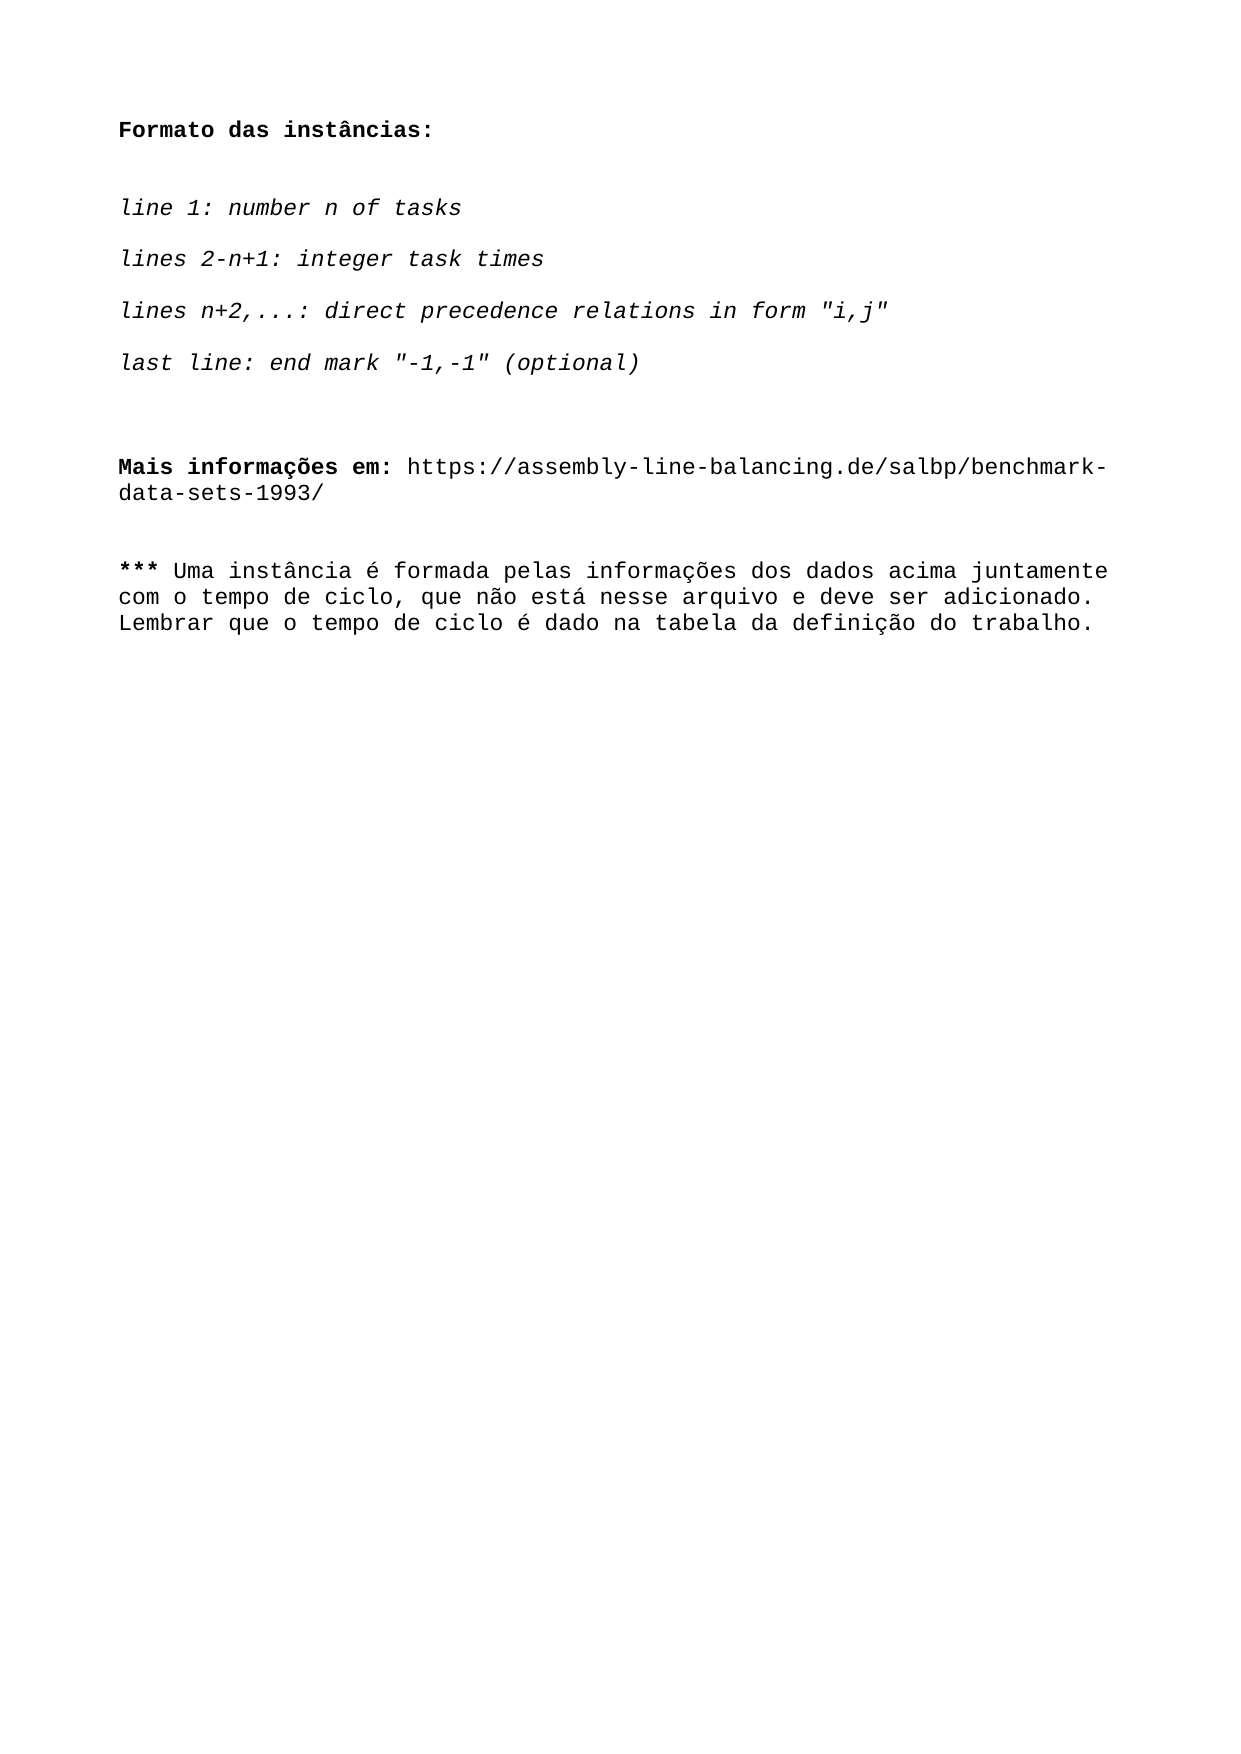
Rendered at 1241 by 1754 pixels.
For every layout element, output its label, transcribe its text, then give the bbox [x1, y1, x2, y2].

text *** Uma instância é formada pelas informações dos dados acima juntamente com o tempo de ciclo, que não está nesse arquivo e deve ser adicionado. Lembrar que o tempo de ciclo é dado na tabela da definição do trabalho. [118, 559, 1122, 637]
text lines n+2,...: direct precedence relations in form "i,j" [118, 300, 1122, 326]
text Formato das instâncias: [118, 118, 1122, 144]
text Mais informações em: https://assembly-line-balancing.de/salbp/benchmark-data-sets-1993/ [118, 455, 1122, 507]
text last line: end mark "-1,-1" (optional) [118, 352, 1122, 377]
text lines 2-n+1: integer task times [118, 248, 1122, 274]
text line 1: number n of tasks [118, 196, 1122, 222]
